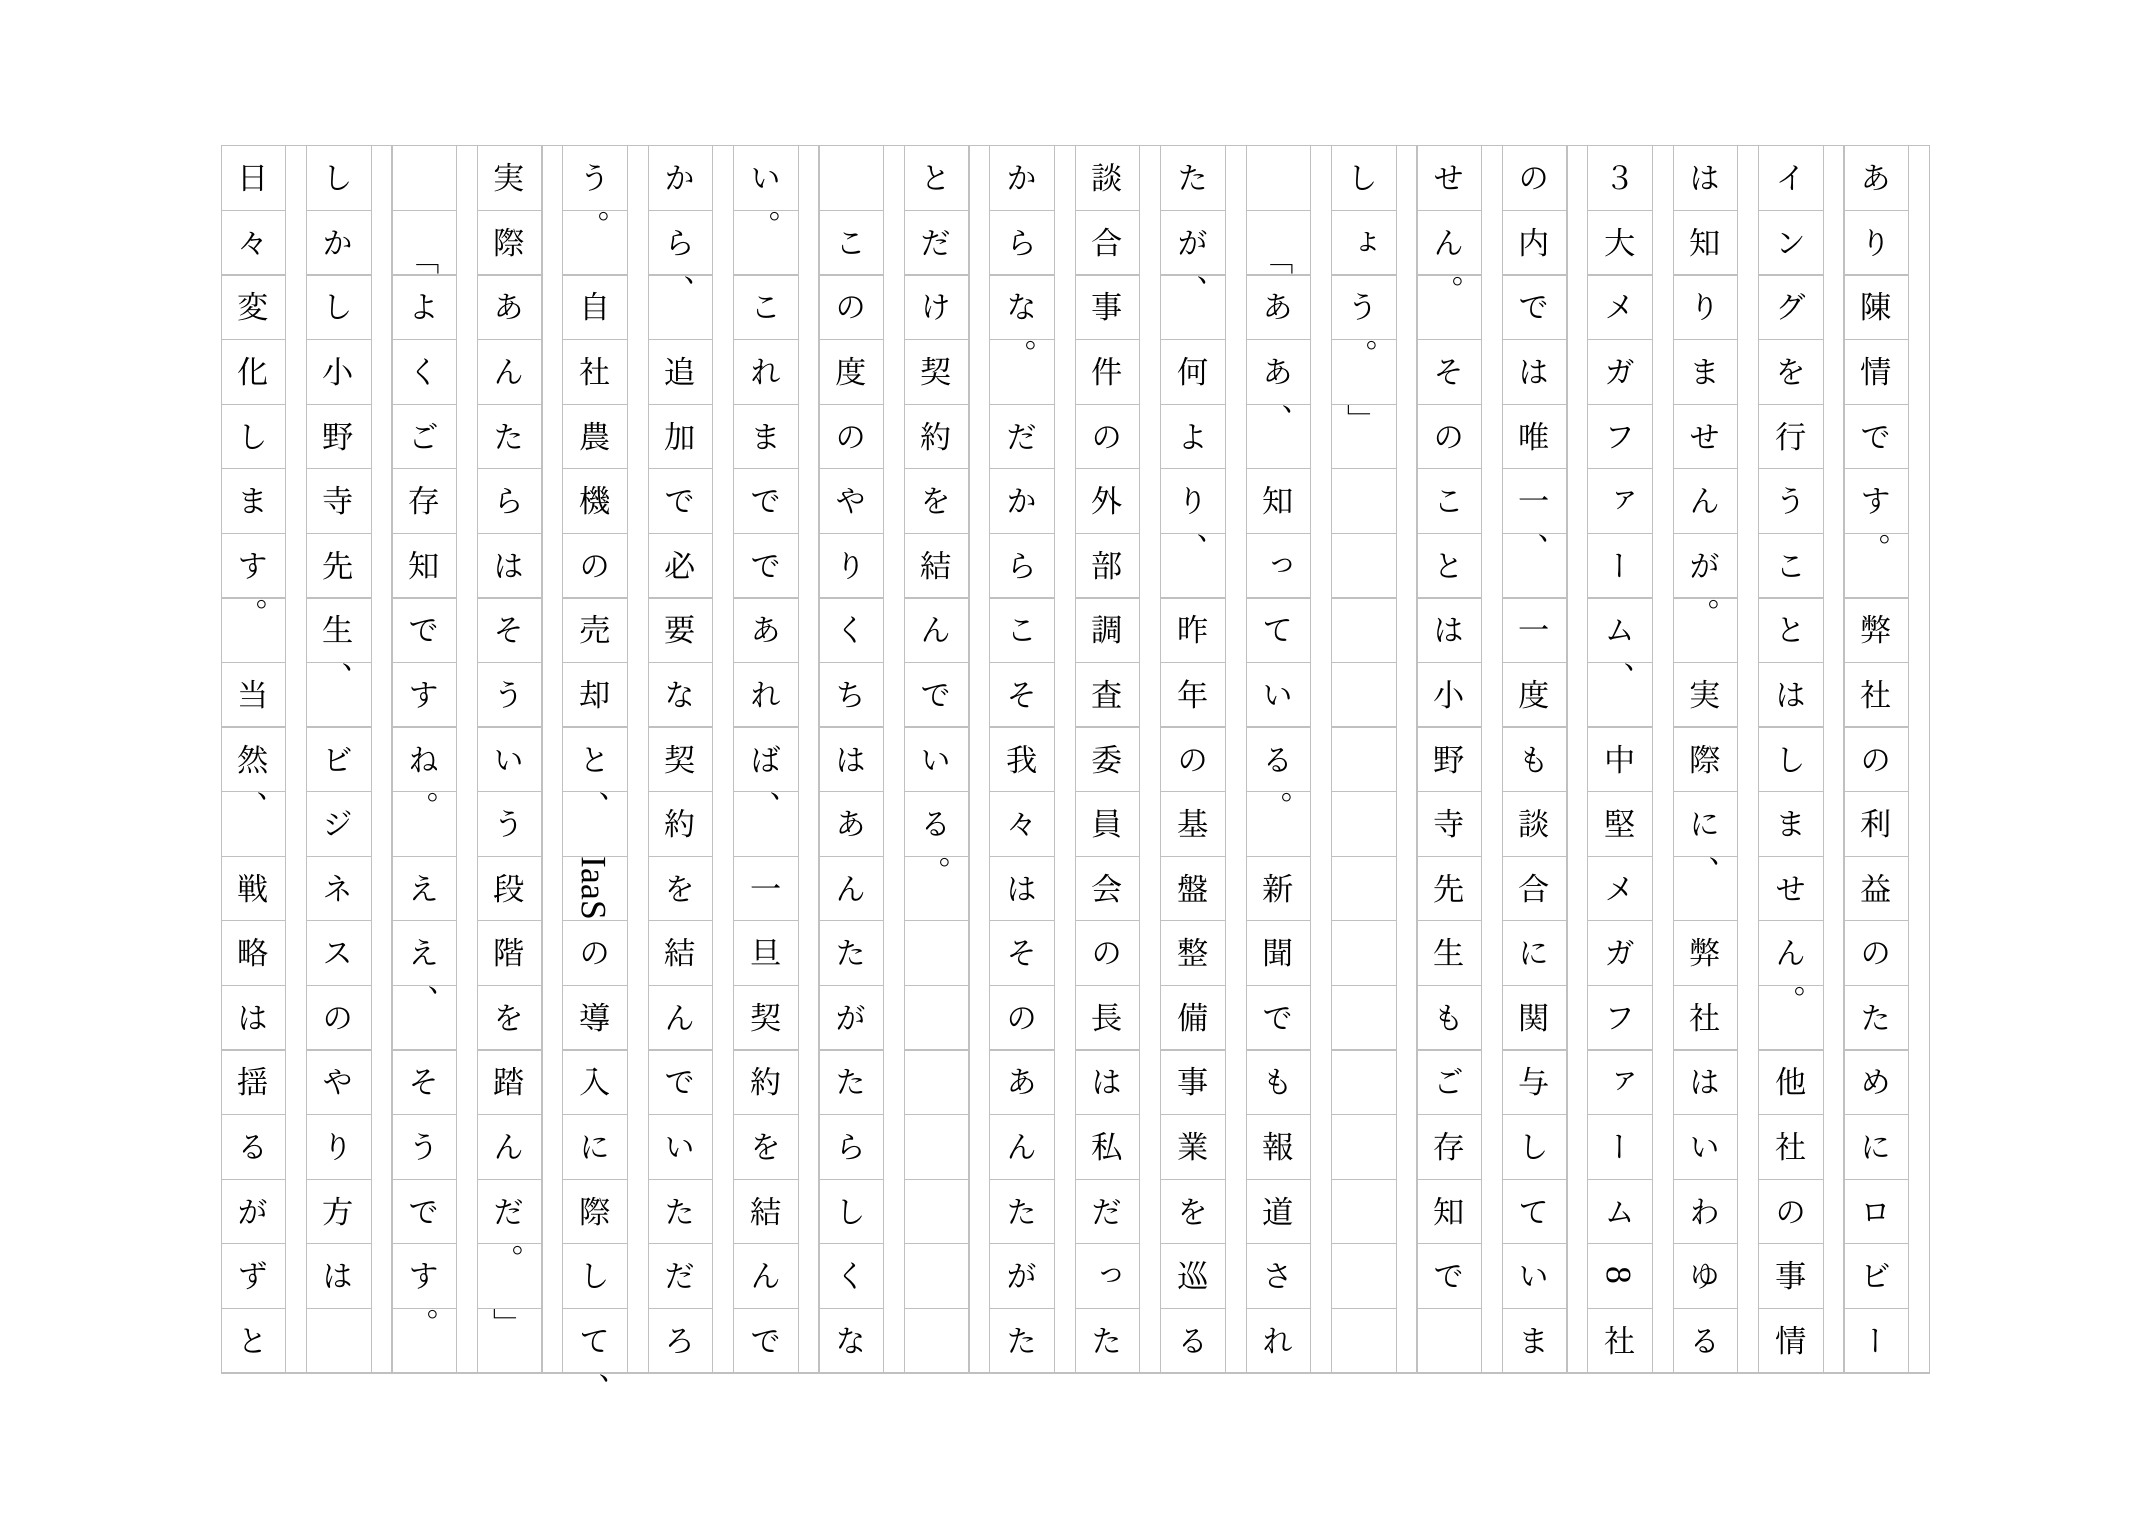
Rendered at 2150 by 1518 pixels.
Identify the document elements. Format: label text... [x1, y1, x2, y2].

text この度のやりくちはあんたがたらしくない。これまでであれば、一旦契約を結んでから、追加で必要な契約を結んでいただろう。自社農機の売却と、IaaSの導入に際して、実際あんたらはそういう段階を踏んだ。」 [478, 728, 541, 791]
text 「よくご存知ですね。ええ、そうです。しかし小野寺先生、ビジネスのやり方は日々変化します。当然、戦略は揺るがずとも戦術は変わります。我々は、我々の創業理念を貫き、国民の皆様に安心して日々の食生活を送っていただくために、必要なことは何でもしますよ。我々の仕事にはね、小野寺先生、今や数千万人の国民の命がかかかってるんですよ。綺麗事で命は守れない。」 [457, 146, 477, 1372]
text 「我々は、一法人ですよ。役所とは別組織です。確かに、経済産業省は農林水産業を監督する役所ですので、我々も役所の方とは議論する機会はありますが、あくまでこの国の食料生産基盤を守るための議論であり陳情です。弊社の利益のためにロビーイングを行うことはしません。他社の事情は知りませんが。実際に、弊社はいわゆる３大メガファーム、中堅メガファーム8社の内では唯一、一度も談合に関与していません。そのことは小野寺先生もご存知でしょう。」 [1738, 146, 1758, 1372]
text 「ああ、知っている。新聞でも報道されたが、何より、昨年の基盤整備事業を巡る談合事件の外部調査委員会の長は私だったからな。だからこそ我々はそのあんたがたとだけ契約を結んでいる。 [990, 986, 1054, 1049]
text 「ああ、知っている。新聞でも報道されたが、何より、昨年の基盤整備事業を巡る談合事件の外部調査委員会の長は私だったからな。だからこそ我々はそのあんたがたとだけ契約を結んでいる。 [1161, 1309, 1225, 1372]
text この度のやりくちはあんたがたらしくない。これまでであれば、一旦契約を結んでから、追加で必要な契約を結んでいただろう。自社農機の売却と、IaaSの導入に際して、実際あんたらはそういう段階を踏んだ。」 [563, 534, 627, 597]
text 「ああ、知っている。新聞でも報道されたが、何より、昨年の基盤整備事業を巡る談合事件の外部調査委員会の長は私だったからな。だからこそ我々はそのあんたがたとだけ契約を結んでいる。 [1247, 792, 1310, 856]
text この度のやりくちはあんたがたらしくない。これまでであれば、一旦契約を結んでから、追加で必要な契約を結んでいただろう。自社農機の売却と、IaaSの導入に際して、実際あんたらはそういう段階を踏んだ。」 [649, 1115, 712, 1179]
text この度のやりくちはあんたがたらしくない。これまでであれば、一旦契約を結んでから、追加で必要な契約を結んでいただろう。自社農機の売却と、IaaSの導入に際して、実際あんたらはそういう段階を踏んだ。」 [563, 146, 627, 210]
text この度のやりくちはあんたがたらしくない。これまでであれば、一旦契約を結んでから、追加で必要な契約を結んでいただろう。自社農機の売却と、IaaSの導入に際して、実際あんたらはそういう段階を踏んだ。」 [563, 1051, 627, 1114]
text この度のやりくちはあんたがたらしくない。これまでであれば、一旦契約を結んでから、追加で必要な契約を結んでいただろう。自社農機の売却と、IaaSの導入に際して、実際あんたらはそういう段階を踏んだ。」 [820, 1309, 883, 1372]
text 「よくご存知ですね。ええ、そうです。しかし小野寺先生、ビジネスのやり方は日々変化します。当然、戦略は揺るがずとも戦術は変わります。我々は、我々の創業理念を貫き、国民の皆様に安心して日々の食生活を送っていただくために、必要なことは何でもしますよ。我々の仕事にはね、小野寺先生、今や数千万人の国民の命がかかかってるんですよ。綺麗事で命は守れない。」 [307, 276, 371, 339]
text 「よくご存知ですね。ええ、そうです。しかし小野寺先生、ビジネスのやり方は日々変化します。当然、戦略は揺るがずとも戦術は変わります。我々は、我々の創業理念を貫き、国民の皆様に安心して日々の食生活を送っていただくために、必要なことは何でもしますよ。我々の仕事にはね、小野寺先生、今や数千万人の国民の命がかかかってるんですよ。綺麗事で命は守れない。」 [307, 728, 371, 791]
text 「ああ、知っている。新聞でも報道されたが、何より、昨年の基盤整備事業を巡る談合事件の外部調査委員会の長は私だったからな。だからこそ我々はそのあんたがたとだけ契約を結んでいる。 [905, 921, 968, 985]
text この度のやりくちはあんたがたらしくない。これまでであれば、一旦契約を結んでから、追加で必要な契約を結んでいただろう。自社農機の売却と、IaaSの導入に際して、実際あんたらはそういう段階を踏んだ。」 [734, 1309, 798, 1372]
text この度のやりくちはあんたがたらしくない。これまでであれば、一旦契約を結んでから、追加で必要な契約を結んでいただろう。自社農機の売却と、IaaSの導入に際して、実際あんたらはそういう段階を踏んだ。」 [734, 986, 798, 1049]
text この度のやりくちはあんたがたらしくない。これまでであれば、一旦契約を結んでから、追加で必要な契約を結んでいただろう。自社農機の売却と、IaaSの導入に際して、実際あんたらはそういう段階を踏んだ。」 [649, 986, 712, 1049]
text 「ああ、知っている。新聞でも報道されたが、何より、昨年の基盤整備事業を巡る談合事件の外部調査委員会の長は私だったからな。だからこそ我々はそのあんたがたとだけ契約を結んでいる。 [990, 1180, 1054, 1243]
text この度のやりくちはあんたがたらしくない。これまでであれば、一旦契約を結んでから、追加で必要な契約を結んでいただろう。自社農機の売却と、IaaSの導入に際して、実際あんたらはそういう段階を踏んだ。」 [734, 405, 798, 468]
text 「ああ、知っている。新聞でも報道されたが、何より、昨年の基盤整備事業を巡る談合事件の外部調査委員会の長は私だったからな。だからこそ我々はそのあんたがたとだけ契約を結んでいる。 [990, 792, 1054, 856]
text 「よくご存知ですね。ええ、そうです。しかし小野寺先生、ビジネスのやり方は日々変化します。当然、戦略は揺るがずとも戦術は変わります。我々は、我々の創業理念を貫き、国民の皆様に安心して日々の食生活を送っていただくために、必要なことは何でもしますよ。我々の仕事にはね、小野寺先生、今や数千万人の国民の命がかかかってるんですよ。綺麗事で命は守れない。」 [222, 921, 285, 985]
text 「ああ、知っている。新聞でも報道されたが、何より、昨年の基盤整備事業を巡る談合事件の外部調査委員会の長は私だったからな。だからこそ我々はそのあんたがたとだけ契約を結んでいる。 [1247, 405, 1310, 468]
text 「ああ、知っている。新聞でも報道されたが、何より、昨年の基盤整備事業を巡る談合事件の外部調査委員会の長は私だったからな。だからこそ我々はそのあんたがたとだけ契約を結んでいる。 [990, 534, 1054, 597]
text 「我々は、一法人ですよ。役所とは別組織です。確かに、経済産業省は農林水産業を監督する役所ですので、我々も役所の方とは議論する機会はありますが、あくまでこの国の食料生産基盤を守るための議論であり陳情です。弊社の利益のためにロビーイングを行うことはしません。他社の事情は知りませんが。実際に、弊社はいわゆる３大メガファーム、中堅メガファーム8社の内では唯一、一度も談合に関与していません。そのことは小野寺先生もご存知でしょう。」 [1824, 146, 1843, 1372]
text 「ああ、知っている。新聞でも報道されたが、何より、昨年の基盤整備事業を巡る談合事件の外部調査委員会の長は私だったからな。だからこそ我々はそのあんたがたとだけ契約を結んでいる。 [1161, 728, 1225, 791]
text 「ああ、知っている。新聞でも報道されたが、何より、昨年の基盤整備事業を巡る談合事件の外部調査委員会の長は私だったからな。だからこそ我々はそのあんたがたとだけ契約を結んでいる。 [905, 663, 968, 726]
text 「よくご存知ですね。ええ、そうです。しかし小野寺先生、ビジネスのやり方は日々変化します。当然、戦略は揺るがずとも戦術は変わります。我々は、我々の創業理念を貫き、国民の皆様に安心して日々の食生活を送っていただくために、必要なことは何でもしますよ。我々の仕事にはね、小野寺先生、今や数千万人の国民の命がかかかってるんですよ。綺麗事で命は守れない。」 [307, 534, 371, 597]
text この度のやりくちはあんたがたらしくない。これまでであれば、一旦契約を結んでから、追加で必要な契約を結んでいただろう。自社農機の売却と、IaaSの導入に際して、実際あんたらはそういう段階を踏んだ。」 [563, 469, 627, 533]
text 「よくご存知ですね。ええ、そうです。しかし小野寺先生、ビジネスのやり方は日々変化します。当然、戦略は揺るがずとも戦術は変わります。我々は、我々の創業理念を貫き、国民の皆様に安心して日々の食生活を送っていただくために、必要なことは何でもしますよ。我々の仕事にはね、小野寺先生、今や数千万人の国民の命がかかかってるんですよ。綺麗事で命は守れない。」 [393, 1180, 456, 1243]
text この度のやりくちはあんたがたらしくない。これまでであれば、一旦契約を結んでから、追加で必要な契約を結んでいただろう。自社農機の売却と、IaaSの導入に際して、実際あんたらはそういう段階を踏んだ。」 [734, 599, 798, 662]
text この度のやりくちはあんたがたらしくない。これまでであれば、一旦契約を結んでから、追加で必要な契約を結んでいただろう。自社農機の売却と、IaaSの導入に際して、実際あんたらはそういう段階を踏んだ。」 [649, 405, 712, 468]
text 「我々は、一法人ですよ。役所とは別組織です。確かに、経済産業省は農林水産業を監督する役所ですので、我々も役所の方とは議論する機会はありますが、あくまでこの国の食料生産基盤を守るための議論であり陳情です。弊社の利益のためにロビーイングを行うことはしません。他社の事情は知りませんが。実際に、弊社はいわゆる３大メガファーム、中堅メガファーム8社の内では唯一、一度も談合に関与していません。そのことは小野寺先生もご存知でしょう。」 [1909, 146, 1929, 1372]
text 「よくご存知ですね。ええ、そうです。しかし小野寺先生、ビジネスのやり方は日々変化します。当然、戦略は揺るがずとも戦術は変わります。我々は、我々の創業理念を貫き、国民の皆様に安心して日々の食生活を送っていただくために、必要なことは何でもしますよ。我々の仕事にはね、小野寺先生、今や数千万人の国民の命がかかかってるんですよ。綺麗事で命は守れない。」 [393, 276, 456, 339]
text 「よくご存知ですね。ええ、そうです。しかし小野寺先生、ビジネスのやり方は日々変化します。当然、戦略は揺るがずとも戦術は変わります。我々は、我々の創業理念を貫き、国民の皆様に安心して日々の食生活を送っていただくために、必要なことは何でもしますよ。我々の仕事にはね、小野寺先生、今や数千万人の国民の命がかかかってるんですよ。綺麗事で命は守れない。」 [307, 857, 371, 920]
text この度のやりくちはあんたがたらしくない。これまでであれば、一旦契約を結んでから、追加で必要な契約を結んでいただろう。自社農機の売却と、IaaSの導入に際して、実際あんたらはそういう段階を踏んだ。」 [649, 534, 712, 597]
text この度のやりくちはあんたがたらしくない。これまでであれば、一旦契約を結んでから、追加で必要な契約を結んでいただろう。自社農機の売却と、IaaSの導入に際して、実際あんたらはそういう段階を踏んだ。」 [820, 405, 883, 468]
text 「ああ、知っている。新聞でも報道されたが、何より、昨年の基盤整備事業を巡る談合事件の外部調査委員会の長は私だったからな。だからこそ我々はそのあんたがたとだけ契約を結んでいる。 [990, 663, 1054, 726]
text 「ああ、知っている。新聞でも報道されたが、何より、昨年の基盤整備事業を巡る談合事件の外部調査委員会の長は私だったからな。だからこそ我々はそのあんたがたとだけ契約を結んでいる。 [905, 1244, 968, 1308]
text 「ああ、知っている。新聞でも報道されたが、何より、昨年の基盤整備事業を巡る談合事件の外部調査委員会の長は私だったからな。だからこそ我々はそのあんたがたとだけ契約を結んでいる。 [1247, 857, 1310, 920]
text この度のやりくちはあんたがたらしくない。これまでであれば、一旦契約を結んでから、追加で必要な契約を結んでいただろう。自社農機の売却と、IaaSの導入に際して、実際あんたらはそういう段階を踏んだ。」 [820, 986, 883, 1049]
text 「よくご存知ですね。ええ、そうです。しかし小野寺先生、ビジネスのやり方は日々変化します。当然、戦略は揺るがずとも戦術は変わります。我々は、我々の創業理念を貫き、国民の皆様に安心して日々の食生活を送っていただくために、必要なことは何でもしますよ。我々の仕事にはね、小野寺先生、今や数千万人の国民の命がかかかってるんですよ。綺麗事で命は守れない。」 [307, 146, 371, 210]
text 「ああ、知っている。新聞でも報道されたが、何より、昨年の基盤整備事業を巡る談合事件の外部調査委員会の長は私だったからな。だからこそ我々はそのあんたがたとだけ契約を結んでいる。 [990, 211, 1054, 274]
text 「よくご存知ですね。ええ、そうです。しかし小野寺先生、ビジネスのやり方は日々変化します。当然、戦略は揺るがずとも戦術は変わります。我々は、我々の創業理念を貫き、国民の皆様に安心して日々の食生活を送っていただくために、必要なことは何でもしますよ。我々の仕事にはね、小野寺先生、今や数千万人の国民の命がかかかってるんですよ。綺麗事で命は守れない。」 [307, 663, 371, 726]
text この度のやりくちはあんたがたらしくない。これまでであれば、一旦契約を結んでから、追加で必要な契約を結んでいただろう。自社農機の売却と、IaaSの導入に際して、実際あんたらはそういう段階を踏んだ。」 [478, 1180, 541, 1243]
text この度のやりくちはあんたがたらしくない。これまでであれば、一旦契約を結んでから、追加で必要な契約を結んでいただろう。自社農機の売却と、IaaSの導入に際して、実際あんたらはそういう段階を踏んだ。」 [734, 1051, 798, 1114]
text 「よくご存知ですね。ええ、そうです。しかし小野寺先生、ビジネスのやり方は日々変化します。当然、戦略は揺るがずとも戦術は変わります。我々は、我々の創業理念を貫き、国民の皆様に安心して日々の食生活を送っていただくために、必要なことは何でもしますよ。我々の仕事にはね、小野寺先生、今や数千万人の国民の命がかかかってるんですよ。綺麗事で命は守れない。」 [393, 1244, 456, 1308]
text 「ああ、知っている。新聞でも報道されたが、何より、昨年の基盤整備事業を巡る談合事件の外部調査委員会の長は私だったからな。だからこそ我々はそのあんたがたとだけ契約を結んでいる。 [1161, 1244, 1225, 1308]
text この度のやりくちはあんたがたらしくない。これまでであれば、一旦契約を結んでから、追加で必要な契約を結んでいただろう。自社農機の売却と、IaaSの導入に際して、実際あんたらはそういう段階を踏んだ。」 [478, 663, 541, 726]
text 「よくご存知ですね。ええ、そうです。しかし小野寺先生、ビジネスのやり方は日々変化します。当然、戦略は揺るがずとも戦術は変わります。我々は、我々の創業理念を貫き、国民の皆様に安心して日々の食生活を送っていただくために、必要なことは何でもしますよ。我々の仕事にはね、小野寺先生、今や数千万人の国民の命がかかかってるんですよ。綺麗事で命は守れない。」 [393, 146, 456, 210]
text 「ああ、知っている。新聞でも報道されたが、何より、昨年の基盤整備事業を巡る談合事件の外部調査委員会の長は私だったからな。だからこそ我々はそのあんたがたとだけ契約を結んでいる。 [905, 405, 968, 468]
text 「よくご存知ですね。ええ、そうです。しかし小野寺先生、ビジネスのやり方は日々変化します。当然、戦略は揺るがずとも戦術は変わります。我々は、我々の創業理念を貫き、国民の皆様に安心して日々の食生活を送っていただくために、必要なことは何でもしますよ。我々の仕事にはね、小野寺先生、今や数千万人の国民の命がかかかってるんですよ。綺麗事で命は守れない。」 [222, 276, 285, 339]
text 「ああ、知っている。新聞でも報道されたが、何より、昨年の基盤整備事業を巡る談合事件の外部調査委員会の長は私だったからな。だからこそ我々はそのあんたがたとだけ契約を結んでいる。 [1247, 1051, 1310, 1114]
text この度のやりくちはあんたがたらしくない。これまでであれば、一旦契約を結んでから、追加で必要な契約を結んでいただろう。自社農機の売却と、IaaSの導入に際して、実際あんたらはそういう段階を踏んだ。」 [563, 276, 627, 339]
text この度のやりくちはあんたがたらしくない。これまでであれば、一旦契約を結んでから、追加で必要な契約を結んでいただろう。自社農機の売却と、IaaSの導入に際して、実際あんたらはそういう段階を踏んだ。」 [734, 340, 798, 404]
text 「ああ、知っている。新聞でも報道されたが、何より、昨年の基盤整備事業を巡る談合事件の外部調査委員会の長は私だったからな。だからこそ我々はそのあんたがたとだけ契約を結んでいる。 [905, 792, 968, 856]
text 「よくご存知ですね。ええ、そうです。しかし小野寺先生、ビジネスのやり方は日々変化します。当然、戦略は揺るがずとも戦術は変わります。我々は、我々の創業理念を貫き、国民の皆様に安心して日々の食生活を送っていただくために、必要なことは何でもしますよ。我々の仕事にはね、小野寺先生、今や数千万人の国民の命がかかかってるんですよ。綺麗事で命は守れない。」 [393, 1309, 456, 1372]
text 「よくご存知ですね。ええ、そうです。しかし小野寺先生、ビジネスのやり方は日々変化します。当然、戦略は揺るがずとも戦術は変わります。我々は、我々の創業理念を貫き、国民の皆様に安心して日々の食生活を送っていただくために、必要なことは何でもしますよ。我々の仕事にはね、小野寺先生、今や数千万人の国民の命がかかかってるんですよ。綺麗事で命は守れない。」 [393, 469, 456, 533]
text この度のやりくちはあんたがたらしくない。これまでであれば、一旦契約を結んでから、追加で必要な契約を結んでいただろう。自社農機の売却と、IaaSの導入に際して、実際あんたらはそういう段階を踏んだ。」 [820, 211, 883, 274]
text この度のやりくちはあんたがたらしくない。これまでであれば、一旦契約を結んでから、追加で必要な契約を結んでいただろう。自社農機の売却と、IaaSの導入に際して、実際あんたらはそういう段階を踏んだ。」 [820, 146, 883, 210]
text この度のやりくちはあんたがたらしくない。これまでであれば、一旦契約を結んでから、追加で必要な契約を結んでいただろう。自社農機の売却と、IaaSの導入に際して、実際あんたらはそういう段階を踏んだ。」 [563, 599, 627, 662]
text 「ああ、知っている。新聞でも報道されたが、何より、昨年の基盤整備事業を巡る談合事件の外部調査委員会の長は私だったからな。だからこそ我々はそのあんたがたとだけ契約を結んでいる。 [990, 1309, 1054, 1372]
text 「ああ、知っている。新聞でも報道されたが、何より、昨年の基盤整備事業を巡る談合事件の外部調査委員会の長は私だったからな。だからこそ我々はそのあんたがたとだけ契約を結んでいる。 [905, 857, 968, 920]
text この度のやりくちはあんたがたらしくない。これまでであれば、一旦契約を結んでから、追加で必要な契約を結んでいただろう。自社農機の売却と、IaaSの導入に際して、実際あんたらはそういう段階を踏んだ。」 [563, 1180, 627, 1243]
text 「ああ、知っている。新聞でも報道されたが、何より、昨年の基盤整備事業を巡る談合事件の外部調査委員会の長は私だったからな。だからこそ我々はそのあんたがたとだけ契約を結んでいる。 [990, 1244, 1054, 1308]
text 「ああ、知っている。新聞でも報道されたが、何より、昨年の基盤整備事業を巡る談合事件の外部調査委員会の長は私だったからな。だからこそ我々はそのあんたがたとだけ契約を結んでいる。 [990, 599, 1054, 662]
text 「ああ、知っている。新聞でも報道されたが、何より、昨年の基盤整備事業を巡る談合事件の外部調査委員会の長は私だったからな。だからこそ我々はそのあんたがたとだけ契約を結んでいる。 [1161, 663, 1225, 726]
text この度のやりくちはあんたがたらしくない。これまでであれば、一旦契約を結んでから、追加で必要な契約を結んでいただろう。自社農機の売却と、IaaSの導入に際して、実際あんたらはそういう段階を踏んだ。」 [563, 1244, 627, 1308]
text 「ああ、知っている。新聞でも報道されたが、何より、昨年の基盤整備事業を巡る談合事件の外部調査委員会の長は私だったからな。だからこそ我々はそのあんたがたとだけ契約を結んでいる。 [1076, 921, 1139, 985]
text この度のやりくちはあんたがたらしくない。これまでであれば、一旦契約を結んでから、追加で必要な契約を結んでいただろう。自社農機の売却と、IaaSの導入に際して、実際あんたらはそういう段階を踏んだ。」 [820, 469, 883, 533]
text 「ああ、知っている。新聞でも報道されたが、何より、昨年の基盤整備事業を巡る談合事件の外部調査委員会の長は私だったからな。だからこそ我々はそのあんたがたとだけ契約を結んでいる。 [1161, 1180, 1225, 1243]
text 「よくご存知ですね。ええ、そうです。しかし小野寺先生、ビジネスのやり方は日々変化します。当然、戦略は揺るがずとも戦術は変わります。我々は、我々の創業理念を貫き、国民の皆様に安心して日々の食生活を送っていただくために、必要なことは何でもしますよ。我々の仕事にはね、小野寺先生、今や数千万人の国民の命がかかかってるんですよ。綺麗事で命は守れない。」 [222, 405, 285, 468]
text 「よくご存知ですね。ええ、そうです。しかし小野寺先生、ビジネスのやり方は日々変化します。当然、戦略は揺るがずとも戦術は変わります。我々は、我々の創業理念を貫き、国民の皆様に安心して日々の食生活を送っていただくために、必要なことは何でもしますよ。我々の仕事にはね、小野寺先生、今や数千万人の国民の命がかかかってるんですよ。綺麗事で命は守れない。」 [307, 986, 371, 1049]
text 「よくご存知ですね。ええ、そうです。しかし小野寺先生、ビジネスのやり方は日々変化します。当然、戦略は揺るがずとも戦術は変わります。我々は、我々の創業理念を貫き、国民の皆様に安心して日々の食生活を送っていただくために、必要なことは何でもしますよ。我々の仕事にはね、小野寺先生、今や数千万人の国民の命がかかかってるんですよ。綺麗事で命は守れない。」 [222, 728, 285, 791]
text この度のやりくちはあんたがたらしくない。これまでであれば、一旦契約を結んでから、追加で必要な契約を結んでいただろう。自社農機の売却と、IaaSの導入に際して、実際あんたらはそういう段階を踏んだ。」 [734, 921, 798, 985]
text この度のやりくちはあんたがたらしくない。これまでであれば、一旦契約を結んでから、追加で必要な契約を結んでいただろう。自社農機の売却と、IaaSの導入に際して、実際あんたらはそういう段階を踏んだ。」 [820, 792, 883, 856]
text 「ああ、知っている。新聞でも報道されたが、何より、昨年の基盤整備事業を巡る談合事件の外部調査委員会の長は私だったからな。だからこそ我々はそのあんたがたとだけ契約を結んでいる。 [1076, 663, 1139, 726]
text 「よくご存知ですね。ええ、そうです。しかし小野寺先生、ビジネスのやり方は日々変化します。当然、戦略は揺るがずとも戦術は変わります。我々は、我々の創業理念を貫き、国民の皆様に安心して日々の食生活を送っていただくために、必要なことは何でもしますよ。我々の仕事にはね、小野寺先生、今や数千万人の国民の命がかかかってるんですよ。綺麗事で命は守れない。」 [393, 599, 456, 662]
text この度のやりくちはあんたがたらしくない。これまでであれば、一旦契約を結んでから、追加で必要な契約を結んでいただろう。自社農機の売却と、IaaSの導入に際して、実際あんたらはそういう段階を踏んだ。」 [628, 146, 648, 1372]
text 「よくご存知ですね。ええ、そうです。しかし小野寺先生、ビジネスのやり方は日々変化します。当然、戦略は揺るがずとも戦術は変わります。我々は、我々の創業理念を貫き、国民の皆様に安心して日々の食生活を送っていただくために、必要なことは何でもしますよ。我々の仕事にはね、小野寺先生、今や数千万人の国民の命がかかかってるんですよ。綺麗事で命は守れない。」 [372, 146, 391, 1372]
text この度のやりくちはあんたがたらしくない。これまでであれば、一旦契約を結んでから、追加で必要な契約を結んでいただろう。自社農機の売却と、IaaSの導入に際して、実際あんたらはそういう段階を踏んだ。」 [820, 728, 883, 791]
text この度のやりくちはあんたがたらしくない。これまでであれば、一旦契約を結んでから、追加で必要な契約を結んでいただろう。自社農機の売却と、IaaSの導入に際して、実際あんたらはそういう段階を踏んだ。」 [734, 857, 798, 920]
text 「ああ、知っている。新聞でも報道されたが、何より、昨年の基盤整備事業を巡る談合事件の外部調査委員会の長は私だったからな。だからこそ我々はそのあんたがたとだけ契約を結んでいる。 [1076, 534, 1139, 597]
text 「ああ、知っている。新聞でも報道されたが、何より、昨年の基盤整備事業を巡る談合事件の外部調査委員会の長は私だったからな。だからこそ我々はそのあんたがたとだけ契約を結んでいる。 [905, 599, 968, 662]
text 「よくご存知ですね。ええ、そうです。しかし小野寺先生、ビジネスのやり方は日々変化します。当然、戦略は揺るがずとも戦術は変わります。我々は、我々の創業理念を貫き、国民の皆様に安心して日々の食生活を送っていただくために、必要なことは何でもしますよ。我々の仕事にはね、小野寺先生、今や数千万人の国民の命がかかかってるんですよ。綺麗事で命は守れない。」 [222, 340, 285, 404]
text 「ああ、知っている。新聞でも報道されたが、何より、昨年の基盤整備事業を巡る談合事件の外部調査委員会の長は私だったからな。だからこそ我々はそのあんたがたとだけ契約を結んでいる。 [1076, 1115, 1139, 1179]
text この度のやりくちはあんたがたらしくない。これまでであれば、一旦契約を結んでから、追加で必要な契約を結んでいただろう。自社農機の売却と、IaaSの導入に際して、実際あんたらはそういう段階を踏んだ。」 [734, 146, 798, 210]
text この度のやりくちはあんたがたらしくない。これまでであれば、一旦契約を結んでから、追加で必要な契約を結んでいただろう。自社農機の売却と、IaaSの導入に際して、実際あんたらはそういう段階を踏んだ。」 [478, 534, 541, 597]
text この度のやりくちはあんたがたらしくない。これまでであれば、一旦契約を結んでから、追加で必要な契約を結んでいただろう。自社農機の売却と、IaaSの導入に際して、実際あんたらはそういう段階を踏んだ。」 [563, 1115, 627, 1179]
text 「ああ、知っている。新聞でも報道されたが、何より、昨年の基盤整備事業を巡る談合事件の外部調査委員会の長は私だったからな。だからこそ我々はそのあんたがたとだけ契約を結んでいる。 [1140, 146, 1160, 1372]
text 「ああ、知っている。新聞でも報道されたが、何より、昨年の基盤整備事業を巡る談合事件の外部調査委員会の長は私だったからな。だからこそ我々はそのあんたがたとだけ契約を結んでいる。 [905, 1115, 968, 1179]
text 「ああ、知っている。新聞でも報道されたが、何より、昨年の基盤整備事業を巡る談合事件の外部調査委員会の長は私だったからな。だからこそ我々はそのあんたがたとだけ契約を結んでいる。 [1076, 857, 1139, 920]
text この度のやりくちはあんたがたらしくない。これまでであれば、一旦契約を結んでから、追加で必要な契約を結んでいただろう。自社農機の売却と、IaaSの導入に際して、実際あんたらはそういう段階を踏んだ。」 [563, 986, 627, 1049]
text この度のやりくちはあんたがたらしくない。これまでであれば、一旦契約を結んでから、追加で必要な契約を結んでいただろう。自社農機の売却と、IaaSの導入に際して、実際あんたらはそういう段階を踏んだ。」 [543, 146, 562, 1372]
text この度のやりくちはあんたがたらしくない。これまでであれば、一旦契約を結んでから、追加で必要な契約を結んでいただろう。自社農機の売却と、IaaSの導入に際して、実際あんたらはそういう段階を踏んだ。」 [563, 921, 627, 985]
text 「ああ、知っている。新聞でも報道されたが、何より、昨年の基盤整備事業を巡る談合事件の外部調査委員会の長は私だったからな。だからこそ我々はそのあんたがたとだけ契約を結んでいる。 [1161, 534, 1225, 597]
text 「よくご存知ですね。ええ、そうです。しかし小野寺先生、ビジネスのやり方は日々変化します。当然、戦略は揺るがずとも戦術は変わります。我々は、我々の創業理念を貫き、国民の皆様に安心して日々の食生活を送っていただくために、必要なことは何でもしますよ。我々の仕事にはね、小野寺先生、今や数千万人の国民の命がかかかってるんですよ。綺麗事で命は守れない。」 [393, 211, 456, 274]
text 「ああ、知っている。新聞でも報道されたが、何より、昨年の基盤整備事業を巡る談合事件の外部調査委員会の長は私だったからな。だからこそ我々はそのあんたがたとだけ契約を結んでいる。 [990, 728, 1054, 791]
text この度のやりくちはあんたがたらしくない。これまでであれば、一旦契約を結んでから、追加で必要な契約を結んでいただろう。自社農機の売却と、IaaSの導入に際して、実際あんたらはそういう段階を踏んだ。」 [478, 1051, 541, 1114]
text 「ああ、知っている。新聞でも報道されたが、何より、昨年の基盤整備事業を巡る談合事件の外部調査委員会の長は私だったからな。だからこそ我々はそのあんたがたとだけ契約を結んでいる。 [1076, 340, 1139, 404]
text この度のやりくちはあんたがたらしくない。これまでであれば、一旦契約を結んでから、追加で必要な契約を結んでいただろう。自社農機の売却と、IaaSの導入に際して、実際あんたらはそういう段階を踏んだ。」 [563, 1309, 627, 1372]
text 「よくご存知ですね。ええ、そうです。しかし小野寺先生、ビジネスのやり方は日々変化します。当然、戦略は揺るがずとも戦術は変わります。我々は、我々の創業理念を貫き、国民の皆様に安心して日々の食生活を送っていただくために、必要なことは何でもしますよ。我々の仕事にはね、小野寺先生、今や数千万人の国民の命がかかかってるんですよ。綺麗事で命は守れない。」 [222, 1180, 285, 1243]
text 「よくご存知ですね。ええ、そうです。しかし小野寺先生、ビジネスのやり方は日々変化します。当然、戦略は揺るがずとも戦術は変わります。我々は、我々の創業理念を貫き、国民の皆様に安心して日々の食生活を送っていただくために、必要なことは何でもしますよ。我々の仕事にはね、小野寺先生、今や数千万人の国民の命がかかかってるんですよ。綺麗事で命は守れない。」 [307, 1180, 371, 1243]
text この度のやりくちはあんたがたらしくない。これまでであれば、一旦契約を結んでから、追加で必要な契約を結んでいただろう。自社農機の売却と、IaaSの導入に際して、実際あんたらはそういう段階を踏んだ。」 [820, 663, 883, 726]
text 「よくご存知ですね。ええ、そうです。しかし小野寺先生、ビジネスのやり方は日々変化します。当然、戦略は揺るがずとも戦術は変わります。我々は、我々の創業理念を貫き、国民の皆様に安心して日々の食生活を送っていただくために、必要なことは何でもしますよ。我々の仕事にはね、小野寺先生、今や数千万人の国民の命がかかかってるんですよ。綺麗事で命は守れない。」 [222, 857, 285, 920]
text この度のやりくちはあんたがたらしくない。これまでであれば、一旦契約を結んでから、追加で必要な契約を結んでいただろう。自社農機の売却と、IaaSの導入に際して、実際あんたらはそういう段階を踏んだ。」 [649, 469, 712, 533]
text 「よくご存知ですね。ええ、そうです。しかし小野寺先生、ビジネスのやり方は日々変化します。当然、戦略は揺るがずとも戦術は変わります。我々は、我々の創業理念を貫き、国民の皆様に安心して日々の食生活を送っていただくために、必要なことは何でもしますよ。我々の仕事にはね、小野寺先生、今や数千万人の国民の命がかかかってるんですよ。綺麗事で命は守れない。」 [393, 1051, 456, 1114]
text この度のやりくちはあんたがたらしくない。これまでであれば、一旦契約を結んでから、追加で必要な契約を結んでいただろう。自社農機の売却と、IaaSの導入に際して、実際あんたらはそういう段階を踏んだ。」 [563, 792, 627, 856]
text この度のやりくちはあんたがたらしくない。これまでであれば、一旦契約を結んでから、追加で必要な契約を結んでいただろう。自社農機の売却と、IaaSの導入に際して、実際あんたらはそういう段階を踏んだ。」 [563, 340, 627, 404]
text 「ああ、知っている。新聞でも報道されたが、何より、昨年の基盤整備事業を巡る談合事件の外部調査委員会の長は私だったからな。だからこそ我々はそのあんたがたとだけ契約を結んでいる。 [1161, 792, 1225, 856]
text 「ああ、知っている。新聞でも報道されたが、何より、昨年の基盤整備事業を巡る談合事件の外部調査委員会の長は私だったからな。だからこそ我々はそのあんたがたとだけ契約を結んでいる。 [1226, 146, 1246, 1372]
text 「ああ、知っている。新聞でも報道されたが、何より、昨年の基盤整備事業を巡る談合事件の外部調査委員会の長は私だったからな。だからこそ我々はそのあんたがたとだけ契約を結んでいる。 [1161, 211, 1225, 274]
text 「ああ、知っている。新聞でも報道されたが、何より、昨年の基盤整備事業を巡る談合事件の外部調査委員会の長は私だったからな。だからこそ我々はそのあんたがたとだけ契約を結んでいる。 [1247, 1309, 1310, 1372]
text この度のやりくちはあんたがたらしくない。これまでであれば、一旦契約を結んでから、追加で必要な契約を結んでいただろう。自社農機の売却と、IaaSの導入に際して、実際あんたらはそういう段階を踏んだ。」 [734, 663, 798, 726]
text 「ああ、知っている。新聞でも報道されたが、何より、昨年の基盤整備事業を巡る談合事件の外部調査委員会の長は私だったからな。だからこそ我々はそのあんたがたとだけ契約を結んでいる。 [1076, 599, 1139, 662]
text この度のやりくちはあんたがたらしくない。これまでであれば、一旦契約を結んでから、追加で必要な契約を結んでいただろう。自社農機の売却と、IaaSの導入に際して、実際あんたらはそういう段階を踏んだ。」 [734, 1244, 798, 1308]
text この度のやりくちはあんたがたらしくない。これまでであれば、一旦契約を結んでから、追加で必要な契約を結んでいただろう。自社農機の売却と、IaaSの導入に際して、実際あんたらはそういう段階を踏んだ。」 [649, 1244, 712, 1308]
text 「よくご存知ですね。ええ、そうです。しかし小野寺先生、ビジネスのやり方は日々変化します。当然、戦略は揺るがずとも戦術は変わります。我々は、我々の創業理念を貫き、国民の皆様に安心して日々の食生活を送っていただくために、必要なことは何でもしますよ。我々の仕事にはね、小野寺先生、今や数千万人の国民の命がかかかってるんですよ。綺麗事で命は守れない。」 [222, 534, 285, 597]
text この度のやりくちはあんたがたらしくない。これまでであれば、一旦契約を結んでから、追加で必要な契約を結んでいただろう。自社農機の売却と、IaaSの導入に際して、実際あんたらはそういう段階を踏んだ。」 [734, 1115, 798, 1179]
text この度のやりくちはあんたがたらしくない。これまでであれば、一旦契約を結んでから、追加で必要な契約を結んでいただろう。自社農機の売却と、IaaSの導入に際して、実際あんたらはそういう段階を踏んだ。」 [563, 405, 627, 468]
text この度のやりくちはあんたがたらしくない。これまでであれば、一旦契約を結んでから、追加で必要な契約を結んでいただろう。自社農機の売却と、IaaSの導入に際して、実際あんたらはそういう段階を踏んだ。」 [649, 728, 712, 791]
text 「よくご存知ですね。ええ、そうです。しかし小野寺先生、ビジネスのやり方は日々変化します。当然、戦略は揺るがずとも戦術は変わります。我々は、我々の創業理念を貫き、国民の皆様に安心して日々の食生活を送っていただくために、必要なことは何でもしますよ。我々の仕事にはね、小野寺先生、今や数千万人の国民の命がかかかってるんですよ。綺麗事で命は守れない。」 [393, 921, 456, 985]
text この度のやりくちはあんたがたらしくない。これまでであれば、一旦契約を結んでから、追加で必要な契約を結んでいただろう。自社農機の売却と、IaaSの導入に際して、実際あんたらはそういう段階を踏んだ。」 [649, 276, 712, 339]
text 「ああ、知っている。新聞でも報道されたが、何より、昨年の基盤整備事業を巡る談合事件の外部調査委員会の長は私だったからな。だからこそ我々はそのあんたがたとだけ契約を結んでいる。 [1076, 1309, 1139, 1372]
text 「ああ、知っている。新聞でも報道されたが、何より、昨年の基盤整備事業を巡る談合事件の外部調査委員会の長は私だったからな。だからこそ我々はそのあんたがたとだけ契約を結んでいる。 [990, 340, 1054, 404]
text 「ああ、知っている。新聞でも報道されたが、何より、昨年の基盤整備事業を巡る談合事件の外部調査委員会の長は私だったからな。だからこそ我々はそのあんたがたとだけ契約を結んでいる。 [1247, 211, 1310, 274]
text 「ああ、知っている。新聞でも報道されたが、何より、昨年の基盤整備事業を巡る談合事件の外部調査委員会の長は私だったからな。だからこそ我々はそのあんたがたとだけ契約を結んでいる。 [1247, 986, 1310, 1049]
text 「ああ、知っている。新聞でも報道されたが、何より、昨年の基盤整備事業を巡る談合事件の外部調査委員会の長は私だったからな。だからこそ我々はそのあんたがたとだけ契約を結んでいる。 [1161, 857, 1225, 920]
text この度のやりくちはあんたがたらしくない。これまでであれば、一旦契約を結んでから、追加で必要な契約を結んでいただろう。自社農機の売却と、IaaSの導入に際して、実際あんたらはそういう段階を踏んだ。」 [820, 857, 883, 920]
text 「よくご存知ですね。ええ、そうです。しかし小野寺先生、ビジネスのやり方は日々変化します。当然、戦略は揺るがずとも戦術は変わります。我々は、我々の創業理念を貫き、国民の皆様に安心して日々の食生活を送っていただくために、必要なことは何でもしますよ。我々の仕事にはね、小野寺先生、今や数千万人の国民の命がかかかってるんですよ。綺麗事で命は守れない。」 [307, 469, 371, 533]
text 「ああ、知っている。新聞でも報道されたが、何より、昨年の基盤整備事業を巡る談合事件の外部調査委員会の長は私だったからな。だからこそ我々はそのあんたがたとだけ契約を結んでいる。 [1076, 1051, 1139, 1114]
text 「ああ、知っている。新聞でも報道されたが、何より、昨年の基盤整備事業を巡る談合事件の外部調査委員会の長は私だったからな。だからこそ我々はそのあんたがたとだけ契約を結んでいる。 [905, 276, 968, 339]
text 「よくご存知ですね。ええ、そうです。しかし小野寺先生、ビジネスのやり方は日々変化します。当然、戦略は揺るがずとも戦術は変わります。我々は、我々の創業理念を貫き、国民の皆様に安心して日々の食生活を送っていただくために、必要なことは何でもしますよ。我々の仕事にはね、小野寺先生、今や数千万人の国民の命がかかかってるんですよ。綺麗事で命は守れない。」 [307, 1051, 371, 1114]
text 「よくご存知ですね。ええ、そうです。しかし小野寺先生、ビジネスのやり方は日々変化します。当然、戦略は揺るがずとも戦術は変わります。我々は、我々の創業理念を貫き、国民の皆様に安心して日々の食生活を送っていただくために、必要なことは何でもしますよ。我々の仕事にはね、小野寺先生、今や数千万人の国民の命がかかかってるんですよ。綺麗事で命は守れない。」 [393, 405, 456, 468]
text 「よくご存知ですね。ええ、そうです。しかし小野寺先生、ビジネスのやり方は日々変化します。当然、戦略は揺るがずとも戦術は変わります。我々は、我々の創業理念を貫き、国民の皆様に安心して日々の食生活を送っていただくために、必要なことは何でもしますよ。我々の仕事にはね、小野寺先生、今や数千万人の国民の命がかかかってるんですよ。綺麗事で命は守れない。」 [222, 986, 285, 1049]
text この度のやりくちはあんたがたらしくない。これまでであれば、一旦契約を結んでから、追加で必要な契約を結んでいただろう。自社農機の売却と、IaaSの導入に際して、実際あんたらはそういう段階を踏んだ。」 [734, 792, 798, 856]
text 「ああ、知っている。新聞でも報道されたが、何より、昨年の基盤整備事業を巡る談合事件の外部調査委員会の長は私だったからな。だからこそ我々はそのあんたがたとだけ契約を結んでいる。 [1247, 1115, 1310, 1179]
text 「ああ、知っている。新聞でも報道されたが、何より、昨年の基盤整備事業を巡る談合事件の外部調査委員会の長は私だったからな。だからこそ我々はそのあんたがたとだけ契約を結んでいる。 [1247, 1244, 1310, 1308]
text この度のやりくちはあんたがたらしくない。これまでであれば、一旦契約を結んでから、追加で必要な契約を結んでいただろう。自社農機の売却と、IaaSの導入に際して、実際あんたらはそういう段階を踏んだ。」 [563, 663, 627, 726]
text この度のやりくちはあんたがたらしくない。これまでであれば、一旦契約を結んでから、追加で必要な契約を結んでいただろう。自社農機の売却と、IaaSの導入に際して、実際あんたらはそういう段階を踏んだ。」 [478, 1244, 541, 1308]
text 「よくご存知ですね。ええ、そうです。しかし小野寺先生、ビジネスのやり方は日々変化します。当然、戦略は揺るがずとも戦術は変わります。我々は、我々の創業理念を貫き、国民の皆様に安心して日々の食生活を送っていただくために、必要なことは何でもしますよ。我々の仕事にはね、小野寺先生、今や数千万人の国民の命がかかかってるんですよ。綺麗事で命は守れない。」 [222, 1115, 285, 1179]
text この度のやりくちはあんたがたらしくない。これまでであれば、一旦契約を結んでから、追加で必要な契約を結んでいただろう。自社農機の売却と、IaaSの導入に際して、実際あんたらはそういう段階を踏んだ。」 [478, 792, 541, 856]
text 「ああ、知っている。新聞でも報道されたが、何より、昨年の基盤整備事業を巡る談合事件の外部調査委員会の長は私だったからな。だからこそ我々はそのあんたがたとだけ契約を結んでいる。 [1161, 469, 1225, 533]
text この度のやりくちはあんたがたらしくない。これまでであれば、一旦契約を結んでから、追加で必要な契約を結んでいただろう。自社農機の売却と、IaaSの導入に際して、実際あんたらはそういう段階を踏んだ。」 [820, 921, 883, 985]
text この度のやりくちはあんたがたらしくない。これまでであれば、一旦契約を結んでから、追加で必要な契約を結んでいただろう。自社農機の売却と、IaaSの導入に際して、実際あんたらはそういう段階を踏んだ。」 [649, 146, 712, 210]
text 「ああ、知っている。新聞でも報道されたが、何より、昨年の基盤整備事業を巡る談合事件の外部調査委員会の長は私だったからな。だからこそ我々はそのあんたがたとだけ契約を結んでいる。 [905, 146, 968, 210]
text 「我々は、一法人ですよ。役所とは別組織です。確かに、経済産業省は農林水産業を監督する役所ですので、我々も役所の方とは議論する機会はありますが、あくまでこの国の食料生産基盤を守るための議論であり陳情です。弊社の利益のためにロビーイングを行うことはしません。他社の事情は知りませんが。実際に、弊社はいわゆる３大メガファーム、中堅メガファーム8社の内では唯一、一度も談合に関与していません。そのことは小野寺先生もご存知でしょう。」 [1653, 146, 1673, 1372]
text 「ああ、知っている。新聞でも報道されたが、何より、昨年の基盤整備事業を巡る談合事件の外部調査委員会の長は私だったからな。だからこそ我々はそのあんたがたとだけ契約を結んでいる。 [1161, 276, 1225, 339]
text 「ああ、知っている。新聞でも報道されたが、何より、昨年の基盤整備事業を巡る談合事件の外部調査委員会の長は私だったからな。だからこそ我々はそのあんたがたとだけ契約を結んでいる。 [1076, 728, 1139, 791]
text 「よくご存知ですね。ええ、そうです。しかし小野寺先生、ビジネスのやり方は日々変化します。当然、戦略は揺るがずとも戦術は変わります。我々は、我々の創業理念を貫き、国民の皆様に安心して日々の食生活を送っていただくために、必要なことは何でもしますよ。我々の仕事にはね、小野寺先生、今や数千万人の国民の命がかかかってるんですよ。綺麗事で命は守れない。」 [222, 792, 285, 856]
text 「ああ、知っている。新聞でも報道されたが、何より、昨年の基盤整備事業を巡る談合事件の外部調査委員会の長は私だったからな。だからこそ我々はそのあんたがたとだけ契約を結んでいる。 [1247, 534, 1310, 597]
text この度のやりくちはあんたがたらしくない。これまでであれば、一旦契約を結んでから、追加で必要な契約を結んでいただろう。自社農機の売却と、IaaSの導入に際して、実際あんたらはそういう段階を踏んだ。」 [734, 211, 798, 274]
text この度のやりくちはあんたがたらしくない。これまでであれば、一旦契約を結んでから、追加で必要な契約を結んでいただろう。自社農機の売却と、IaaSの導入に際して、実際あんたらはそういう段階を踏んだ。」 [478, 1115, 541, 1179]
text 「我々は、一法人ですよ。役所とは別組織です。確かに、経済産業省は農林水産業を監督する役所ですので、我々も役所の方とは議論する機会はありますが、あくまでこの国の食料生産基盤を守るための議論であり陳情です。弊社の利益のためにロビーイングを行うことはしません。他社の事情は知りませんが。実際に、弊社はいわゆる３大メガファーム、中堅メガファーム8社の内では唯一、一度も談合に関与していません。そのことは小野寺先生もご存知でしょう。」 [1482, 146, 1502, 1372]
text 「ああ、知っている。新聞でも報道されたが、何より、昨年の基盤整備事業を巡る談合事件の外部調査委員会の長は私だったからな。だからこそ我々はそのあんたがたとだけ契約を結んでいる。 [1311, 146, 1331, 1372]
text 「ああ、知っている。新聞でも報道されたが、何より、昨年の基盤整備事業を巡る談合事件の外部調査委員会の長は私だったからな。だからこそ我々はそのあんたがたとだけ契約を結んでいる。 [905, 211, 968, 274]
text 「ああ、知っている。新聞でも報道されたが、何より、昨年の基盤整備事業を巡る談合事件の外部調査委員会の長は私だったからな。だからこそ我々はそのあんたがたとだけ契約を結んでいる。 [905, 469, 968, 533]
text この度のやりくちはあんたがたらしくない。これまでであれば、一旦契約を結んでから、追加で必要な契約を結んでいただろう。自社農機の売却と、IaaSの導入に際して、実際あんたらはそういう段階を踏んだ。」 [478, 276, 541, 339]
text 「ああ、知っている。新聞でも報道されたが、何より、昨年の基盤整備事業を巡る談合事件の外部調査委員会の長は私だったからな。だからこそ我々はそのあんたがたとだけ契約を結んでいる。 [1247, 1180, 1310, 1243]
text この度のやりくちはあんたがたらしくない。これまでであれば、一旦契約を結んでから、追加で必要な契約を結んでいただろう。自社農機の売却と、IaaSの導入に際して、実際あんたらはそういう段階を踏んだ。」 [478, 340, 541, 404]
text この度のやりくちはあんたがたらしくない。これまでであれば、一旦契約を結んでから、追加で必要な契約を結んでいただろう。自社農機の売却と、IaaSの導入に際して、実際あんたらはそういう段階を踏んだ。」 [649, 211, 712, 274]
text 「ああ、知っている。新聞でも報道されたが、何より、昨年の基盤整備事業を巡る談合事件の外部調査委員会の長は私だったからな。だからこそ我々はそのあんたがたとだけ契約を結んでいる。 [1076, 1244, 1139, 1308]
text 「ああ、知っている。新聞でも報道されたが、何より、昨年の基盤整備事業を巡る談合事件の外部調査委員会の長は私だったからな。だからこそ我々はそのあんたがたとだけ契約を結んでいる。 [905, 534, 968, 597]
text 「ああ、知っている。新聞でも報道されたが、何より、昨年の基盤整備事業を巡る談合事件の外部調査委員会の長は私だったからな。だからこそ我々はそのあんたがたとだけ契約を結んでいる。 [1247, 469, 1310, 533]
text 「よくご存知ですね。ええ、そうです。しかし小野寺先生、ビジネスのやり方は日々変化します。当然、戦略は揺るがずとも戦術は変わります。我々は、我々の創業理念を貫き、国民の皆様に安心して日々の食生活を送っていただくために、必要なことは何でもしますよ。我々の仕事にはね、小野寺先生、今や数千万人の国民の命がかかかってるんですよ。綺麗事で命は守れない。」 [307, 792, 371, 856]
text この度のやりくちはあんたがたらしくない。これまでであれば、一旦契約を結んでから、追加で必要な契約を結んでいただろう。自社農機の売却と、IaaSの導入に際して、実際あんたらはそういう段階を踏んだ。」 [478, 146, 541, 210]
text 「ああ、知っている。新聞でも報道されたが、何より、昨年の基盤整備事業を巡る談合事件の外部調査委員会の長は私だったからな。だからこそ我々はそのあんたがたとだけ契約を結んでいる。 [1247, 663, 1310, 726]
text この度のやりくちはあんたがたらしくない。これまでであれば、一旦契約を結んでから、追加で必要な契約を結んでいただろう。自社農機の売却と、IaaSの導入に際して、実際あんたらはそういう段階を踏んだ。」 [478, 857, 541, 920]
text この度のやりくちはあんたがたらしくない。これまでであれば、一旦契約を結んでから、追加で必要な契約を結んでいただろう。自社農機の売却と、IaaSの導入に際して、実際あんたらはそういう段階を踏んだ。」 [563, 857, 627, 920]
text この度のやりくちはあんたがたらしくない。これまでであれば、一旦契約を結んでから、追加で必要な契約を結んでいただろう。自社農機の売却と、IaaSの導入に際して、実際あんたらはそういう段階を踏んだ。」 [478, 986, 541, 1049]
text この度のやりくちはあんたがたらしくない。これまでであれば、一旦契約を結んでから、追加で必要な契約を結んでいただろう。自社農機の売却と、IaaSの導入に際して、実際あんたらはそういう段階を踏んだ。」 [820, 1244, 883, 1308]
text 「ああ、知っている。新聞でも報道されたが、何より、昨年の基盤整備事業を巡る談合事件の外部調査委員会の長は私だったからな。だからこそ我々はそのあんたがたとだけ契約を結んでいる。 [990, 857, 1054, 920]
text 「ああ、知っている。新聞でも報道されたが、何より、昨年の基盤整備事業を巡る談合事件の外部調査委員会の長は私だったからな。だからこそ我々はそのあんたがたとだけ契約を結んでいる。 [1161, 1051, 1225, 1114]
text 「ああ、知っている。新聞でも報道されたが、何より、昨年の基盤整備事業を巡る談合事件の外部調査委員会の長は私だったからな。だからこそ我々はそのあんたがたとだけ契約を結んでいる。 [990, 469, 1054, 533]
text この度のやりくちはあんたがたらしくない。これまでであれば、一旦契約を結んでから、追加で必要な契約を結んでいただろう。自社農機の売却と、IaaSの導入に際して、実際あんたらはそういう段階を踏んだ。」 [649, 1309, 712, 1372]
text 「よくご存知ですね。ええ、そうです。しかし小野寺先生、ビジネスのやり方は日々変化します。当然、戦略は揺るがずとも戦術は変わります。我々は、我々の創業理念を貫き、国民の皆様に安心して日々の食生活を送っていただくために、必要なことは何でもしますよ。我々の仕事にはね、小野寺先生、今や数千万人の国民の命がかかかってるんですよ。綺麗事で命は守れない。」 [393, 792, 456, 856]
text この度のやりくちはあんたがたらしくない。これまでであれば、一旦契約を結んでから、追加で必要な契約を結んでいただろう。自社農機の売却と、IaaSの導入に際して、実際あんたらはそういう段階を踏んだ。」 [478, 1309, 541, 1372]
text 「ああ、知っている。新聞でも報道されたが、何より、昨年の基盤整備事業を巡る談合事件の外部調査委員会の長は私だったからな。だからこそ我々はそのあんたがたとだけ契約を結んでいる。 [990, 1115, 1054, 1179]
text 「ああ、知っている。新聞でも報道されたが、何より、昨年の基盤整備事業を巡る談合事件の外部調査委員会の長は私だったからな。だからこそ我々はそのあんたがたとだけ契約を結んでいる。 [970, 146, 989, 1372]
text 「よくご存知ですね。ええ、そうです。しかし小野寺先生、ビジネスのやり方は日々変化します。当然、戦略は揺るがずとも戦術は変わります。我々は、我々の創業理念を貫き、国民の皆様に安心して日々の食生活を送っていただくために、必要なことは何でもしますよ。我々の仕事にはね、小野寺先生、今や数千万人の国民の命がかかかってるんですよ。綺麗事で命は守れない。」 [307, 1115, 371, 1179]
text 「ああ、知っている。新聞でも報道されたが、何より、昨年の基盤整備事業を巡る談合事件の外部調査委員会の長は私だったからな。だからこそ我々はそのあんたがたとだけ契約を結んでいる。 [905, 1309, 968, 1372]
text 「ああ、知っている。新聞でも報道されたが、何より、昨年の基盤整備事業を巡る談合事件の外部調査委員会の長は私だったからな。だからこそ我々はそのあんたがたとだけ契約を結んでいる。 [905, 1180, 968, 1243]
text この度のやりくちはあんたがたらしくない。これまでであれば、一旦契約を結んでから、追加で必要な契約を結んでいただろう。自社農機の売却と、IaaSの導入に際して、実際あんたらはそういう段階を踏んだ。」 [734, 1180, 798, 1243]
text 「ああ、知っている。新聞でも報道されたが、何より、昨年の基盤整備事業を巡る談合事件の外部調査委員会の長は私だったからな。だからこそ我々はそのあんたがたとだけ契約を結んでいる。 [990, 1051, 1054, 1114]
text 「よくご存知ですね。ええ、そうです。しかし小野寺先生、ビジネスのやり方は日々変化します。当然、戦略は揺るがずとも戦術は変わります。我々は、我々の創業理念を貫き、国民の皆様に安心して日々の食生活を送っていただくために、必要なことは何でもしますよ。我々の仕事にはね、小野寺先生、今や数千万人の国民の命がかかかってるんですよ。綺麗事で命は守れない。」 [307, 405, 371, 468]
text この度のやりくちはあんたがたらしくない。これまでであれば、一旦契約を結んでから、追加で必要な契約を結んでいただろう。自社農機の売却と、IaaSの導入に際して、実際あんたらはそういう段階を踏んだ。」 [478, 211, 541, 274]
text この度のやりくちはあんたがたらしくない。これまでであれば、一旦契約を結んでから、追加で必要な契約を結んでいただろう。自社農機の売却と、IaaSの導入に際して、実際あんたらはそういう段階を踏んだ。」 [734, 276, 798, 339]
text 「我々は、一法人ですよ。役所とは別組織です。確かに、経済産業省は農林水産業を監督する役所ですので、我々も役所の方とは議論する機会はありますが、あくまでこの国の食料生産基盤を守るための議論であり陳情です。弊社の利益のためにロビーイングを行うことはしません。他社の事情は知りませんが。実際に、弊社はいわゆる３大メガファーム、中堅メガファーム8社の内では唯一、一度も談合に関与していません。そのことは小野寺先生もご存知でしょう。」 [1397, 146, 1416, 1372]
text 「よくご存知ですね。ええ、そうです。しかし小野寺先生、ビジネスのやり方は日々変化します。当然、戦略は揺るがずとも戦術は変わります。我々は、我々の創業理念を貫き、国民の皆様に安心して日々の食生活を送っていただくために、必要なことは何でもしますよ。我々の仕事にはね、小野寺先生、今や数千万人の国民の命がかかかってるんですよ。綺麗事で命は守れない。」 [222, 1051, 285, 1114]
text この度のやりくちはあんたがたらしくない。これまでであれば、一旦契約を結んでから、追加で必要な契約を結んでいただろう。自社農機の売却と、IaaSの導入に際して、実際あんたらはそういう段階を踏んだ。」 [649, 663, 712, 726]
text 「ああ、知っている。新聞でも報道されたが、何より、昨年の基盤整備事業を巡る談合事件の外部調査委員会の長は私だったからな。だからこそ我々はそのあんたがたとだけ契約を結んでいる。 [990, 405, 1054, 468]
text この度のやりくちはあんたがたらしくない。これまでであれば、一旦契約を結んでから、追加で必要な契約を結んでいただろう。自社農機の売却と、IaaSの導入に際して、実際あんたらはそういう段階を踏んだ。」 [713, 146, 733, 1372]
text この度のやりくちはあんたがたらしくない。これまでであれば、一旦契約を結んでから、追加で必要な契約を結んでいただろう。自社農機の売却と、IaaSの導入に際して、実際あんたらはそういう段階を踏んだ。」 [649, 1180, 712, 1243]
text 「ああ、知っている。新聞でも報道されたが、何より、昨年の基盤整備事業を巡る談合事件の外部調査委員会の長は私だったからな。だからこそ我々はそのあんたがたとだけ契約を結んでいる。 [1247, 728, 1310, 791]
text 「よくご存知ですね。ええ、そうです。しかし小野寺先生、ビジネスのやり方は日々変化します。当然、戦略は揺るがずとも戦術は変わります。我々は、我々の創業理念を貫き、国民の皆様に安心して日々の食生活を送っていただくために、必要なことは何でもしますよ。我々の仕事にはね、小野寺先生、今や数千万人の国民の命がかかかってるんですよ。綺麗事で命は守れない。」 [393, 340, 456, 404]
text この度のやりくちはあんたがたらしくない。これまでであれば、一旦契約を結んでから、追加で必要な契約を結んでいただろう。自社農機の売却と、IaaSの導入に際して、実際あんたらはそういう段階を踏んだ。」 [820, 276, 883, 339]
text 「ああ、知っている。新聞でも報道されたが、何より、昨年の基盤整備事業を巡る談合事件の外部調査委員会の長は私だったからな。だからこそ我々はそのあんたがたとだけ契約を結んでいる。 [1076, 211, 1139, 274]
text この度のやりくちはあんたがたらしくない。これまでであれば、一旦契約を結んでから、追加で必要な契約を結んでいただろう。自社農機の売却と、IaaSの導入に際して、実際あんたらはそういう段階を踏んだ。」 [478, 599, 541, 662]
text この度のやりくちはあんたがたらしくない。これまでであれば、一旦契約を結んでから、追加で必要な契約を結んでいただろう。自社農機の売却と、IaaSの導入に際して、実際あんたらはそういう段階を踏んだ。」 [649, 599, 712, 662]
text 「ああ、知っている。新聞でも報道されたが、何より、昨年の基盤整備事業を巡る談合事件の外部調査委員会の長は私だったからな。だからこそ我々はそのあんたがたとだけ契約を結んでいる。 [1247, 146, 1310, 210]
text 「ああ、知っている。新聞でも報道されたが、何より、昨年の基盤整備事業を巡る談合事件の外部調査委員会の長は私だったからな。だからこそ我々はそのあんたがたとだけ契約を結んでいる。 [1161, 921, 1225, 985]
text 「よくご存知ですね。ええ、そうです。しかし小野寺先生、ビジネスのやり方は日々変化します。当然、戦略は揺るがずとも戦術は変わります。我々は、我々の創業理念を貫き、国民の皆様に安心して日々の食生活を送っていただくために、必要なことは何でもしますよ。我々の仕事にはね、小野寺先生、今や数千万人の国民の命がかかかってるんですよ。綺麗事で命は守れない。」 [393, 857, 456, 920]
text この度のやりくちはあんたがたらしくない。これまでであれば、一旦契約を結んでから、追加で必要な契約を結んでいただろう。自社農機の売却と、IaaSの導入に際して、実際あんたらはそういう段階を踏んだ。」 [563, 728, 627, 791]
text 「ああ、知っている。新聞でも報道されたが、何より、昨年の基盤整備事業を巡る談合事件の外部調査委員会の長は私だったからな。だからこそ我々はそのあんたがたとだけ契約を結んでいる。 [1076, 405, 1139, 468]
text 「ああ、知っている。新聞でも報道されたが、何より、昨年の基盤整備事業を巡る談合事件の外部調査委員会の長は私だったからな。だからこそ我々はそのあんたがたとだけ契約を結んでいる。 [905, 340, 968, 404]
text 「ああ、知っている。新聞でも報道されたが、何より、昨年の基盤整備事業を巡る談合事件の外部調査委員会の長は私だったからな。だからこそ我々はそのあんたがたとだけ契約を結んでいる。 [1076, 986, 1139, 1049]
text 「よくご存知ですね。ええ、そうです。しかし小野寺先生、ビジネスのやり方は日々変化します。当然、戦略は揺るがずとも戦術は変わります。我々は、我々の創業理念を貫き、国民の皆様に安心して日々の食生活を送っていただくために、必要なことは何でもしますよ。我々の仕事にはね、小野寺先生、今や数千万人の国民の命がかかかってるんですよ。綺麗事で命は守れない。」 [222, 599, 285, 662]
text 「ああ、知っている。新聞でも報道されたが、何より、昨年の基盤整備事業を巡る談合事件の外部調査委員会の長は私だったからな。だからこそ我々はそのあんたがたとだけ契約を結んでいる。 [1076, 276, 1139, 339]
text 「よくご存知ですね。ええ、そうです。しかし小野寺先生、ビジネスのやり方は日々変化します。当然、戦略は揺るがずとも戦術は変わります。我々は、我々の創業理念を貫き、国民の皆様に安心して日々の食生活を送っていただくために、必要なことは何でもしますよ。我々の仕事にはね、小野寺先生、今や数千万人の国民の命がかかかってるんですよ。綺麗事で命は守れない。」 [393, 534, 456, 597]
text この度のやりくちはあんたがたらしくない。これまでであれば、一旦契約を結んでから、追加で必要な契約を結んでいただろう。自社農機の売却と、IaaSの導入に際して、実際あんたらはそういう段階を踏んだ。」 [649, 857, 712, 920]
text 「ああ、知っている。新聞でも報道されたが、何より、昨年の基盤整備事業を巡る談合事件の外部調査委員会の長は私だったからな。だからこそ我々はそのあんたがたとだけ契約を結んでいる。 [1247, 921, 1310, 985]
text 「ああ、知っている。新聞でも報道されたが、何より、昨年の基盤整備事業を巡る談合事件の外部調査委員会の長は私だったからな。だからこそ我々はそのあんたがたとだけ契約を結んでいる。 [1161, 986, 1225, 1049]
text 「ああ、知っている。新聞でも報道されたが、何より、昨年の基盤整備事業を巡る談合事件の外部調査委員会の長は私だったからな。だからこそ我々はそのあんたがたとだけ契約を結んでいる。 [1055, 146, 1075, 1372]
text 「ああ、知っている。新聞でも報道されたが、何より、昨年の基盤整備事業を巡る談合事件の外部調査委員会の長は私だったからな。だからこそ我々はそのあんたがたとだけ契約を結んでいる。 [905, 986, 968, 1049]
text 「よくご存知ですね。ええ、そうです。しかし小野寺先生、ビジネスのやり方は日々変化します。当然、戦略は揺るがずとも戦術は変わります。我々は、我々の創業理念を貫き、国民の皆様に安心して日々の食生活を送っていただくために、必要なことは何でもしますよ。我々の仕事にはね、小野寺先生、今や数千万人の国民の命がかかかってるんですよ。綺麗事で命は守れない。」 [393, 986, 456, 1049]
text 「ああ、知っている。新聞でも報道されたが、何より、昨年の基盤整備事業を巡る談合事件の外部調査委員会の長は私だったからな。だからこそ我々はそのあんたがたとだけ契約を結んでいる。 [1161, 1115, 1225, 1179]
text 「ああ、知っている。新聞でも報道されたが、何より、昨年の基盤整備事業を巡る談合事件の外部調査委員会の長は私だったからな。だからこそ我々はそのあんたがたとだけ契約を結んでいる。 [1161, 599, 1225, 662]
text この度のやりくちはあんたがたらしくない。これまでであれば、一旦契約を結んでから、追加で必要な契約を結んでいただろう。自社農機の売却と、IaaSの導入に際して、実際あんたらはそういう段階を踏んだ。」 [563, 211, 627, 274]
text この度のやりくちはあんたがたらしくない。これまでであれば、一旦契約を結んでから、追加で必要な契約を結んでいただろう。自社農機の売却と、IaaSの導入に際して、実際あんたらはそういう段階を踏んだ。」 [884, 146, 904, 1372]
text この度のやりくちはあんたがたらしくない。これまでであれば、一旦契約を結んでから、追加で必要な契約を結んでいただろう。自社農機の売却と、IaaSの導入に際して、実際あんたらはそういう段階を踏んだ。」 [649, 340, 712, 404]
text 「ああ、知っている。新聞でも報道されたが、何より、昨年の基盤整備事業を巡る談合事件の外部調査委員会の長は私だったからな。だからこそ我々はそのあんたがたとだけ契約を結んでいる。 [1161, 340, 1225, 404]
text この度のやりくちはあんたがたらしくない。これまでであれば、一旦契約を結んでから、追加で必要な契約を結んでいただろう。自社農機の売却と、IaaSの導入に際して、実際あんたらはそういう段階を踏んだ。」 [478, 921, 541, 985]
text この度のやりくちはあんたがたらしくない。これまでであれば、一旦契約を結んでから、追加で必要な契約を結んでいただろう。自社農機の売却と、IaaSの導入に際して、実際あんたらはそういう段階を踏んだ。」 [649, 792, 712, 856]
text この度のやりくちはあんたがたらしくない。これまでであれば、一旦契約を結んでから、追加で必要な契約を結んでいただろう。自社農機の売却と、IaaSの導入に際して、実際あんたらはそういう段階を踏んだ。」 [649, 921, 712, 985]
text 「よくご存知ですね。ええ、そうです。しかし小野寺先生、ビジネスのやり方は日々変化します。当然、戦略は揺るがずとも戦術は変わります。我々は、我々の創業理念を貫き、国民の皆様に安心して日々の食生活を送っていただくために、必要なことは何でもしますよ。我々の仕事にはね、小野寺先生、今や数千万人の国民の命がかかかってるんですよ。綺麗事で命は守れない。」 [222, 1309, 285, 1372]
text 「ああ、知っている。新聞でも報道されたが、何より、昨年の基盤整備事業を巡る談合事件の外部調査委員会の長は私だったからな。だからこそ我々はそのあんたがたとだけ契約を結んでいる。 [1247, 340, 1310, 404]
text この度のやりくちはあんたがたらしくない。これまでであれば、一旦契約を結んでから、追加で必要な契約を結んでいただろう。自社農機の売却と、IaaSの導入に際して、実際あんたらはそういう段階を踏んだ。」 [799, 146, 818, 1372]
text 「ああ、知っている。新聞でも報道されたが、何より、昨年の基盤整備事業を巡る談合事件の外部調査委員会の長は私だったからな。だからこそ我々はそのあんたがたとだけ契約を結んでいる。 [1161, 405, 1225, 468]
text この度のやりくちはあんたがたらしくない。これまでであれば、一旦契約を結んでから、追加で必要な契約を結んでいただろう。自社農機の売却と、IaaSの導入に際して、実際あんたらはそういう段階を踏んだ。」 [734, 469, 798, 533]
text 「ああ、知っている。新聞でも報道されたが、何より、昨年の基盤整備事業を巡る談合事件の外部調査委員会の長は私だったからな。だからこそ我々はそのあんたがたとだけ契約を結んでいる。 [1247, 276, 1310, 339]
text 「よくご存知ですね。ええ、そうです。しかし小野寺先生、ビジネスのやり方は日々変化します。当然、戦略は揺るがずとも戦術は変わります。我々は、我々の創業理念を貫き、国民の皆様に安心して日々の食生活を送っていただくために、必要なことは何でもしますよ。我々の仕事にはね、小野寺先生、今や数千万人の国民の命がかかかってるんですよ。綺麗事で命は守れない。」 [222, 146, 285, 210]
text この度のやりくちはあんたがたらしくない。これまでであれば、一旦契約を結んでから、追加で必要な契約を結んでいただろう。自社農機の売却と、IaaSの導入に際して、実際あんたらはそういう段階を踏んだ。」 [820, 1115, 883, 1179]
text 「ああ、知っている。新聞でも報道されたが、何より、昨年の基盤整備事業を巡る談合事件の外部調査委員会の長は私だったからな。だからこそ我々はそのあんたがたとだけ契約を結んでいる。 [1076, 1180, 1139, 1243]
text 「よくご存知ですね。ええ、そうです。しかし小野寺先生、ビジネスのやり方は日々変化します。当然、戦略は揺るがずとも戦術は変わります。我々は、我々の創業理念を貫き、国民の皆様に安心して日々の食生活を送っていただくために、必要なことは何でもしますよ。我々の仕事にはね、小野寺先生、今や数千万人の国民の命がかかかってるんですよ。綺麗事で命は守れない。」 [393, 1115, 456, 1179]
text この度のやりくちはあんたがたらしくない。これまでであれば、一旦契約を結んでから、追加で必要な契約を結んでいただろう。自社農機の売却と、IaaSの導入に際して、実際あんたらはそういう段階を踏んだ。」 [820, 599, 883, 662]
text 「ああ、知っている。新聞でも報道されたが、何より、昨年の基盤整備事業を巡る談合事件の外部調査委員会の長は私だったからな。だからこそ我々はそのあんたがたとだけ契約を結んでいる。 [1076, 469, 1139, 533]
text この度のやりくちはあんたがたらしくない。これまでであれば、一旦契約を結んでから、追加で必要な契約を結んでいただろう。自社農機の売却と、IaaSの導入に際して、実際あんたらはそういう段階を踏んだ。」 [649, 1051, 712, 1114]
text 「よくご存知ですね。ええ、そうです。しかし小野寺先生、ビジネスのやり方は日々変化します。当然、戦略は揺るがずとも戦術は変わります。我々は、我々の創業理念を貫き、国民の皆様に安心して日々の食生活を送っていただくために、必要なことは何でもしますよ。我々の仕事にはね、小野寺先生、今や数千万人の国民の命がかかかってるんですよ。綺麗事で命は守れない。」 [222, 1244, 285, 1308]
text 「よくご存知ですね。ええ、そうです。しかし小野寺先生、ビジネスのやり方は日々変化します。当然、戦略は揺るがずとも戦術は変わります。我々は、我々の創業理念を貫き、国民の皆様に安心して日々の食生活を送っていただくために、必要なことは何でもしますよ。我々の仕事にはね、小野寺先生、今や数千万人の国民の命がかかかってるんですよ。綺麗事で命は守れない。」 [307, 1244, 371, 1308]
text この度のやりくちはあんたがたらしくない。これまでであれば、一旦契約を結んでから、追加で必要な契約を結んでいただろう。自社農機の売却と、IaaSの導入に際して、実際あんたらはそういう段階を踏んだ。」 [820, 1051, 883, 1114]
text 「ああ、知っている。新聞でも報道されたが、何より、昨年の基盤整備事業を巡る談合事件の外部調査委員会の長は私だったからな。だからこそ我々はそのあんたがたとだけ契約を結んでいる。 [990, 921, 1054, 985]
text 「よくご存知ですね。ええ、そうです。しかし小野寺先生、ビジネスのやり方は日々変化します。当然、戦略は揺るがずとも戦術は変わります。我々は、我々の創業理念を貫き、国民の皆様に安心して日々の食生活を送っていただくために、必要なことは何でもしますよ。我々の仕事にはね、小野寺先生、今や数千万人の国民の命がかかかってるんですよ。綺麗事で命は守れない。」 [307, 1309, 371, 1372]
text この度のやりくちはあんたがたらしくない。これまでであれば、一旦契約を結んでから、追加で必要な契約を結んでいただろう。自社農機の売却と、IaaSの導入に際して、実際あんたらはそういう段階を踏んだ。」 [820, 340, 883, 404]
text 「ああ、知っている。新聞でも報道されたが、何より、昨年の基盤整備事業を巡る談合事件の外部調査委員会の長は私だったからな。だからこそ我々はそのあんたがたとだけ契約を結んでいる。 [1076, 146, 1139, 210]
text 「よくご存知ですね。ええ、そうです。しかし小野寺先生、ビジネスのやり方は日々変化します。当然、戦略は揺るがずとも戦術は変わります。我々は、我々の創業理念を貫き、国民の皆様に安心して日々の食生活を送っていただくために、必要なことは何でもしますよ。我々の仕事にはね、小野寺先生、今や数千万人の国民の命がかかかってるんですよ。綺麗事で命は守れない。」 [393, 728, 456, 791]
text 「よくご存知ですね。ええ、そうです。しかし小野寺先生、ビジネスのやり方は日々変化します。当然、戦略は揺るがずとも戦術は変わります。我々は、我々の創業理念を貫き、国民の皆様に安心して日々の食生活を送っていただくために、必要なことは何でもしますよ。我々の仕事にはね、小野寺先生、今や数千万人の国民の命がかかかってるんですよ。綺麗事で命は守れない。」 [307, 921, 371, 985]
text 「よくご存知ですね。ええ、そうです。しかし小野寺先生、ビジネスのやり方は日々変化します。当然、戦略は揺るがずとも戦術は変わります。我々は、我々の創業理念を貫き、国民の皆様に安心して日々の食生活を送っていただくために、必要なことは何でもしますよ。我々の仕事にはね、小野寺先生、今や数千万人の国民の命がかかかってるんですよ。綺麗事で命は守れない。」 [286, 146, 306, 1372]
text 「ああ、知っている。新聞でも報道されたが、何より、昨年の基盤整備事業を巡る談合事件の外部調査委員会の長は私だったからな。だからこそ我々はそのあんたがたとだけ契約を結んでいる。 [990, 276, 1054, 339]
text この度のやりくちはあんたがたらしくない。これまでであれば、一旦契約を結んでから、追加で必要な契約を結んでいただろう。自社農機の売却と、IaaSの導入に際して、実際あんたらはそういう段階を踏んだ。」 [478, 405, 541, 468]
text 「よくご存知ですね。ええ、そうです。しかし小野寺先生、ビジネスのやり方は日々変化します。当然、戦略は揺るがずとも戦術は変わります。我々は、我々の創業理念を貫き、国民の皆様に安心して日々の食生活を送っていただくために、必要なことは何でもしますよ。我々の仕事にはね、小野寺先生、今や数千万人の国民の命がかかかってるんですよ。綺麗事で命は守れない。」 [307, 211, 371, 274]
text 「よくご存知ですね。ええ、そうです。しかし小野寺先生、ビジネスのやり方は日々変化します。当然、戦略は揺るがずとも戦術は変わります。我々は、我々の創業理念を貫き、国民の皆様に安心して日々の食生活を送っていただくために、必要なことは何でもしますよ。我々の仕事にはね、小野寺先生、今や数千万人の国民の命がかかかってるんですよ。綺麗事で命は守れない。」 [222, 469, 285, 533]
text この度のやりくちはあんたがたらしくない。これまでであれば、一旦契約を結んでから、追加で必要な契約を結んでいただろう。自社農機の売却と、IaaSの導入に際して、実際あんたらはそういう段階を踏んだ。」 [820, 534, 883, 597]
text この度のやりくちはあんたがたらしくない。これまでであれば、一旦契約を結んでから、追加で必要な契約を結んでいただろう。自社農機の売却と、IaaSの導入に際して、実際あんたらはそういう段階を踏んだ。」 [734, 534, 798, 597]
text 「よくご存知ですね。ええ、そうです。しかし小野寺先生、ビジネスのやり方は日々変化します。当然、戦略は揺るがずとも戦術は変わります。我々は、我々の創業理念を貫き、国民の皆様に安心して日々の食生活を送っていただくために、必要なことは何でもしますよ。我々の仕事にはね、小野寺先生、今や数千万人の国民の命がかかかってるんですよ。綺麗事で命は守れない。」 [307, 599, 371, 662]
text 「よくご存知ですね。ええ、そうです。しかし小野寺先生、ビジネスのやり方は日々変化します。当然、戦略は揺るがずとも戦術は変わります。我々は、我々の創業理念を貫き、国民の皆様に安心して日々の食生活を送っていただくために、必要なことは何でもしますよ。我々の仕事にはね、小野寺先生、今や数千万人の国民の命がかかかってるんですよ。綺麗事で命は守れない。」 [222, 211, 285, 274]
text 「ああ、知っている。新聞でも報道されたが、何より、昨年の基盤整備事業を巡る談合事件の外部調査委員会の長は私だったからな。だからこそ我々はそのあんたがたとだけ契約を結んでいる。 [990, 146, 1054, 210]
text 「我々は、一法人ですよ。役所とは別組織です。確かに、経済産業省は農林水産業を監督する役所ですので、我々も役所の方とは議論する機会はありますが、あくまでこの国の食料生産基盤を守るための議論であり陳情です。弊社の利益のためにロビーイングを行うことはしません。他社の事情は知りませんが。実際に、弊社はいわゆる３大メガファーム、中堅メガファーム8社の内では唯一、一度も談合に関与していません。そのことは小野寺先生もご存知でしょう。」 [1568, 146, 1587, 1372]
text 「よくご存知ですね。ええ、そうです。しかし小野寺先生、ビジネスのやり方は日々変化します。当然、戦略は揺るがずとも戦術は変わります。我々は、我々の創業理念を貫き、国民の皆様に安心して日々の食生活を送っていただくために、必要なことは何でもしますよ。我々の仕事にはね、小野寺先生、今や数千万人の国民の命がかかかってるんですよ。綺麗事で命は守れない。」 [222, 663, 285, 726]
text この度のやりくちはあんたがたらしくない。これまでであれば、一旦契約を結んでから、追加で必要な契約を結んでいただろう。自社農機の売却と、IaaSの導入に際して、実際あんたらはそういう段階を踏んだ。」 [478, 469, 541, 533]
text 「よくご存知ですね。ええ、そうです。しかし小野寺先生、ビジネスのやり方は日々変化します。当然、戦略は揺るがずとも戦術は変わります。我々は、我々の創業理念を貫き、国民の皆様に安心して日々の食生活を送っていただくために、必要なことは何でもしますよ。我々の仕事にはね、小野寺先生、今や数千万人の国民の命がかかかってるんですよ。綺麗事で命は守れない。」 [307, 340, 371, 404]
text 「ああ、知っている。新聞でも報道されたが、何より、昨年の基盤整備事業を巡る談合事件の外部調査委員会の長は私だったからな。だからこそ我々はそのあんたがたとだけ契約を結んでいる。 [1076, 792, 1139, 856]
text 「ああ、知っている。新聞でも報道されたが、何より、昨年の基盤整備事業を巡る談合事件の外部調査委員会の長は私だったからな。だからこそ我々はそのあんたがたとだけ契約を結んでいる。 [905, 1051, 968, 1114]
text 「よくご存知ですね。ええ、そうです。しかし小野寺先生、ビジネスのやり方は日々変化します。当然、戦略は揺るがずとも戦術は変わります。我々は、我々の創業理念を貫き、国民の皆様に安心して日々の食生活を送っていただくために、必要なことは何でもしますよ。我々の仕事にはね、小野寺先生、今や数千万人の国民の命がかかかってるんですよ。綺麗事で命は守れない。」 [393, 663, 456, 726]
text この度のやりくちはあんたがたらしくない。これまでであれば、一旦契約を結んでから、追加で必要な契約を結んでいただろう。自社農機の売却と、IaaSの導入に際して、実際あんたらはそういう段階を踏んだ。」 [820, 1180, 883, 1243]
text この度のやりくちはあんたがたらしくない。これまでであれば、一旦契約を結んでから、追加で必要な契約を結んでいただろう。自社農機の売却と、IaaSの導入に際して、実際あんたらはそういう段階を踏んだ。」 [734, 728, 798, 791]
text 「ああ、知っている。新聞でも報道されたが、何より、昨年の基盤整備事業を巡る談合事件の外部調査委員会の長は私だったからな。だからこそ我々はそのあんたがたとだけ契約を結んでいる。 [1161, 146, 1225, 210]
text 「ああ、知っている。新聞でも報道されたが、何より、昨年の基盤整備事業を巡る談合事件の外部調査委員会の長は私だったからな。だからこそ我々はそのあんたがたとだけ契約を結んでいる。 [905, 728, 968, 791]
text 「ああ、知っている。新聞でも報道されたが、何より、昨年の基盤整備事業を巡る談合事件の外部調査委員会の長は私だったからな。だからこそ我々はそのあんたがたとだけ契約を結んでいる。 [1247, 599, 1310, 662]
